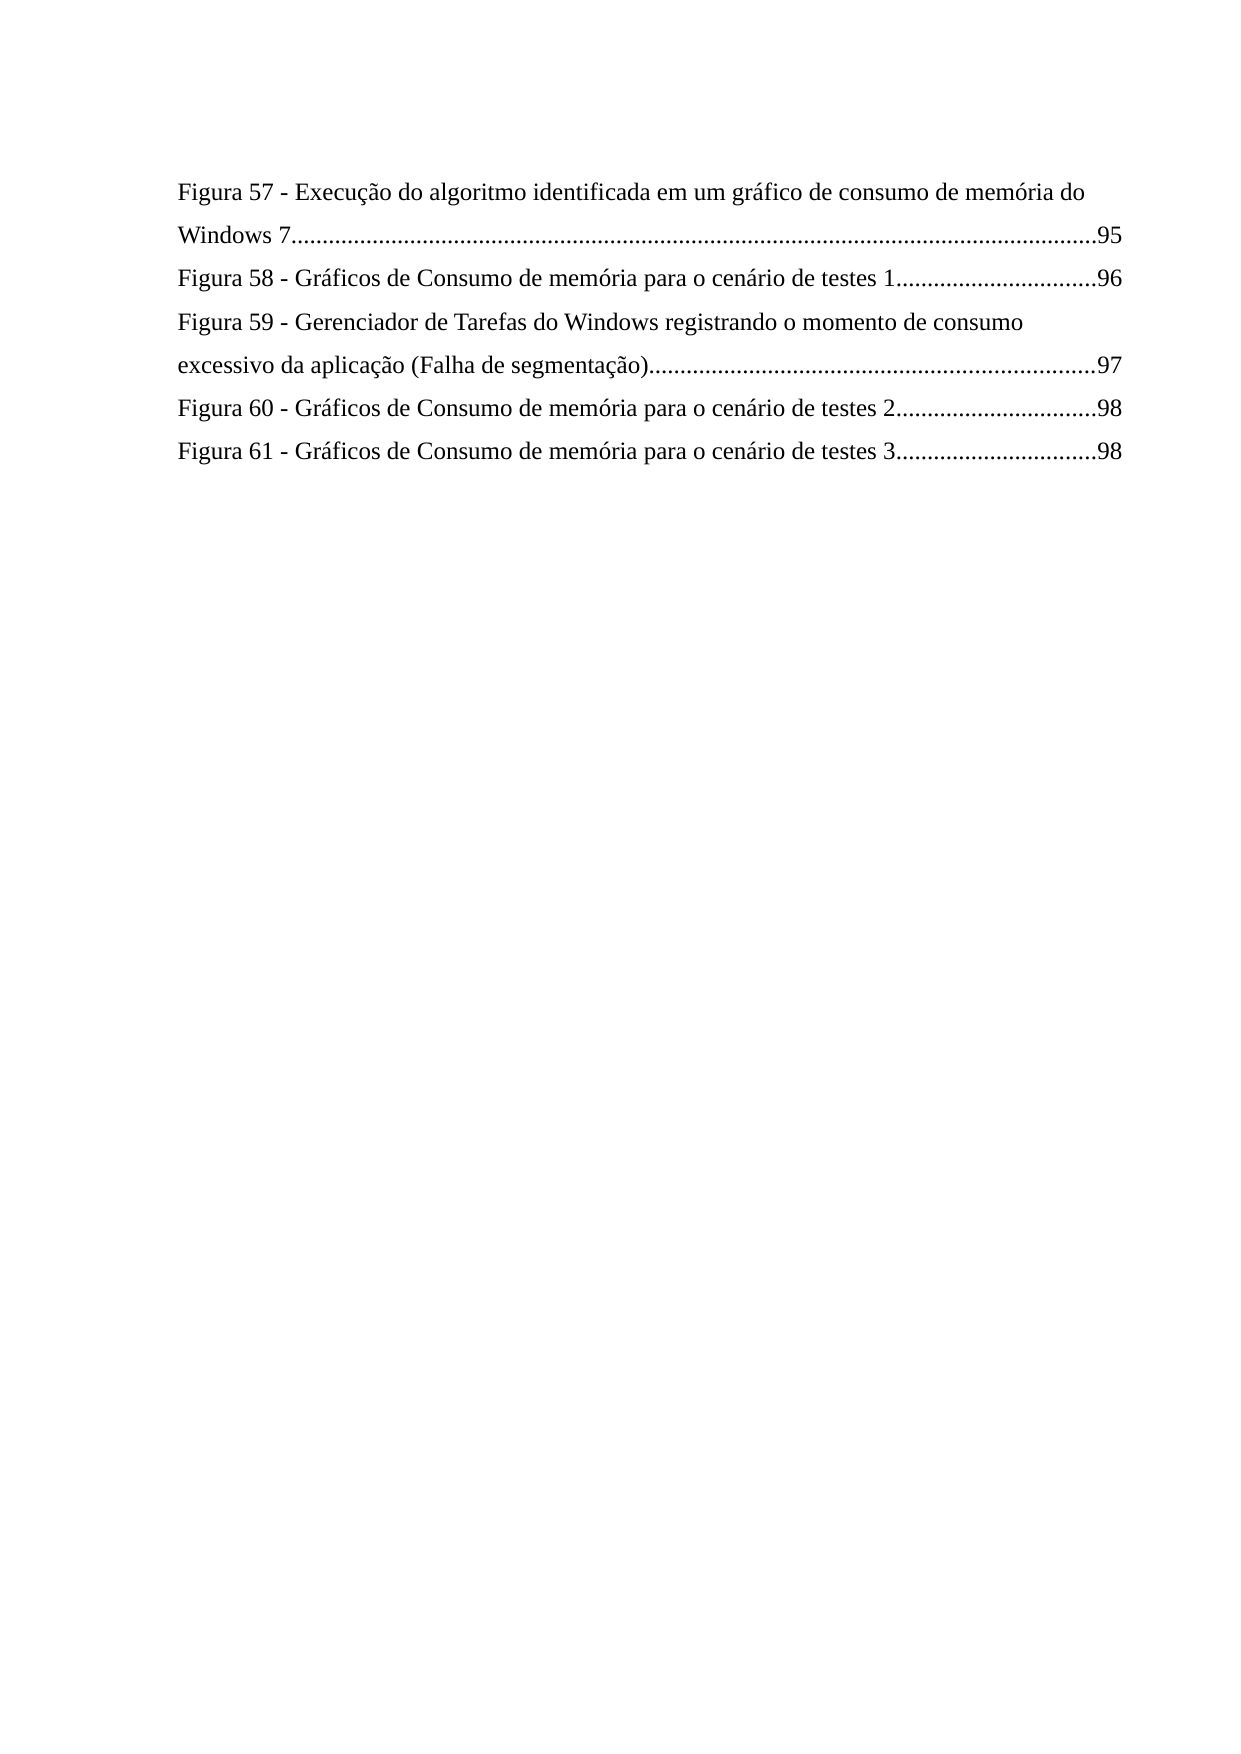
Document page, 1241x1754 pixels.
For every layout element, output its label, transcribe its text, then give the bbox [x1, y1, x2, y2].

text Figura 59 - Gerenciador de Tarefas do Windows registrando o momento de consumo excessivo da aplicação (Falha de segmentação) 97 [177, 307, 1122, 378]
text Figura 58 - Gráficos de Consumo de memória para o cenário de testes 1 96 [177, 263, 1122, 292]
text Figura 61 - Gráficos de Consumo de memória para o cenário de testes 3 98 [177, 436, 1122, 465]
text Figura 60 - Gráficos de Consumo de memória para o cenário de testes 2 98 [177, 393, 1122, 422]
text Figura 57 - Execução do algoritmo identificada em um gráfico de consumo de memória do Windows 7 95 [177, 177, 1122, 249]
